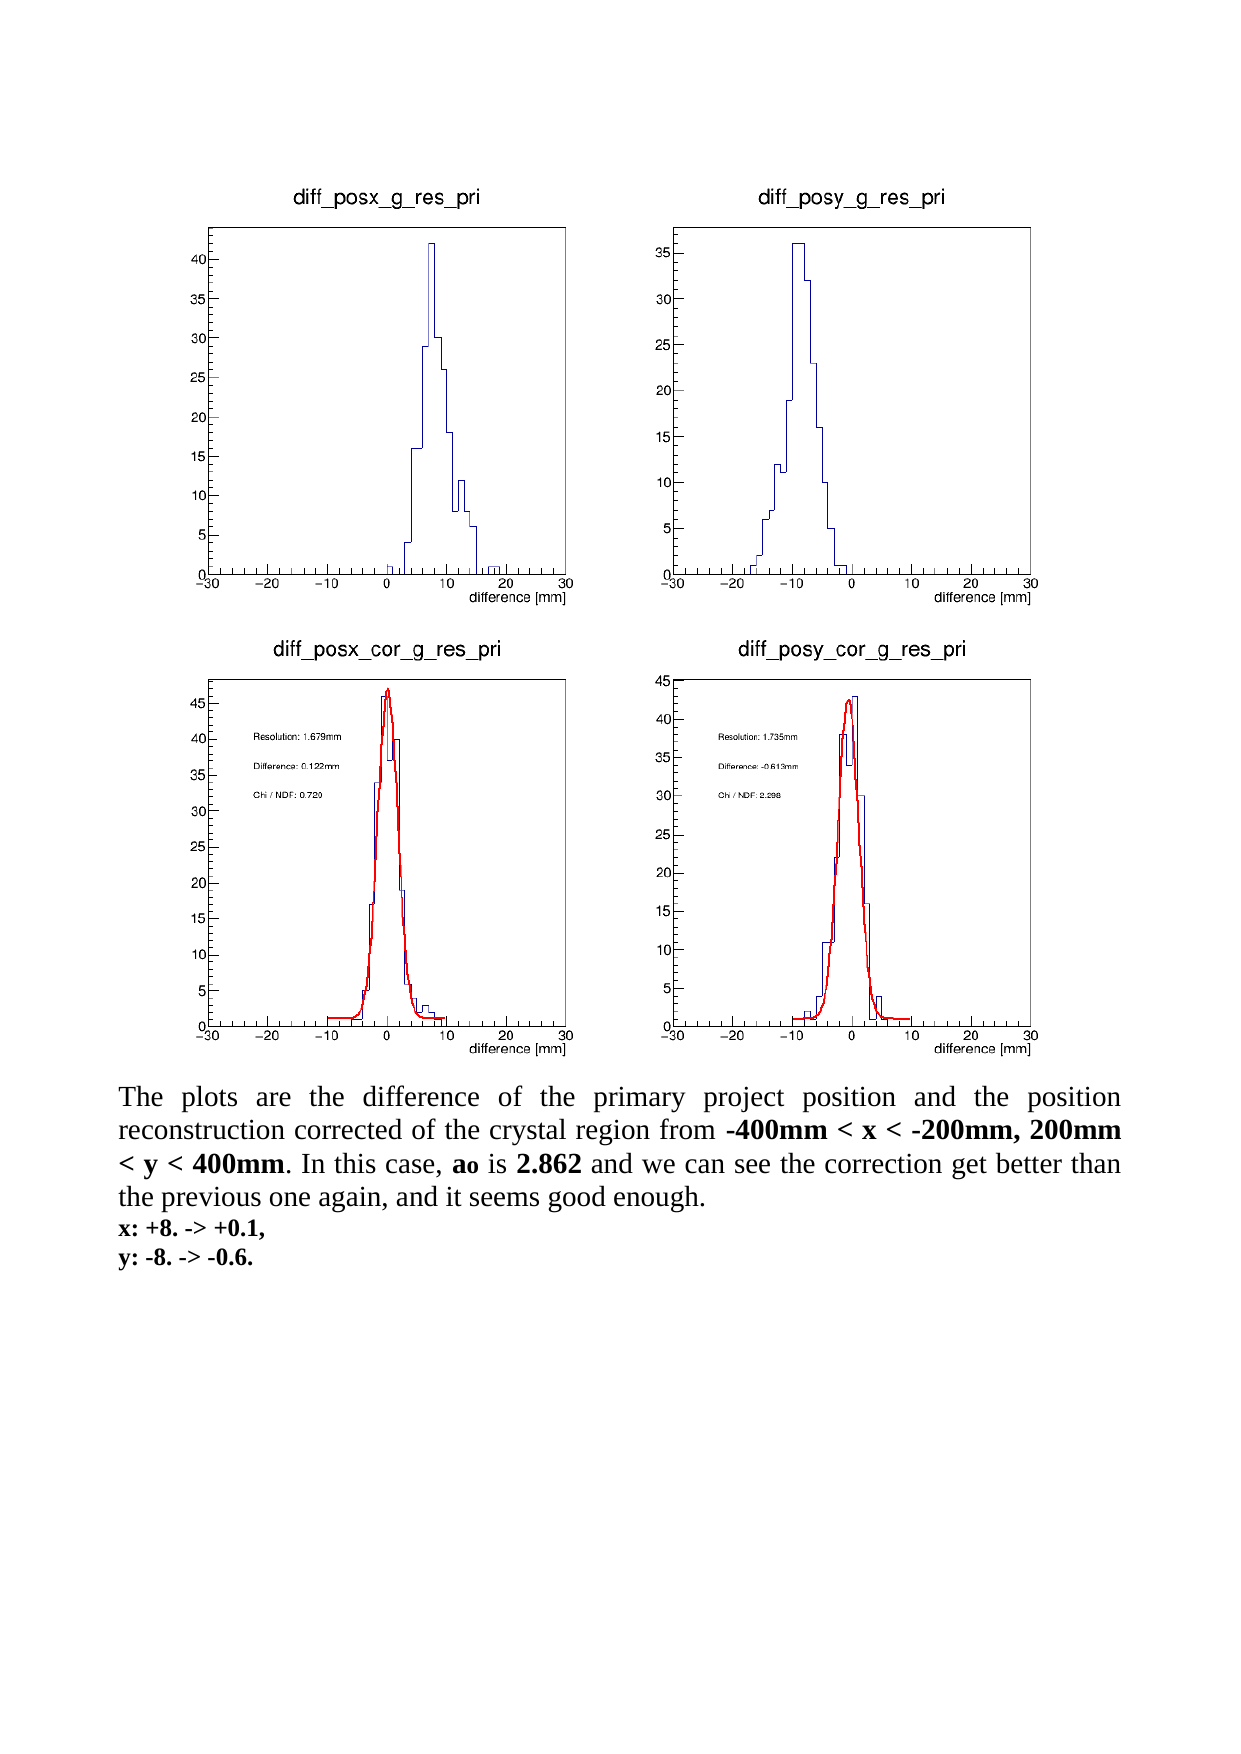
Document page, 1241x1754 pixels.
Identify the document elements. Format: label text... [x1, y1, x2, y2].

text x: +8. -> +0.1, [118, 1213, 1122, 1242]
text The plots are the difference of the primary project position and the position reconstruction corrected of the crystal region from -400mm < x < -200mm, 200mm < y < 400mm. In this case, ao is 2.862 and we can see the correction get better than the previous one again, and it seems good enough. [118, 176, 1122, 1213]
picture [156, 175, 1085, 1079]
text y: -8. -> -0.6. [118, 1242, 1122, 1271]
